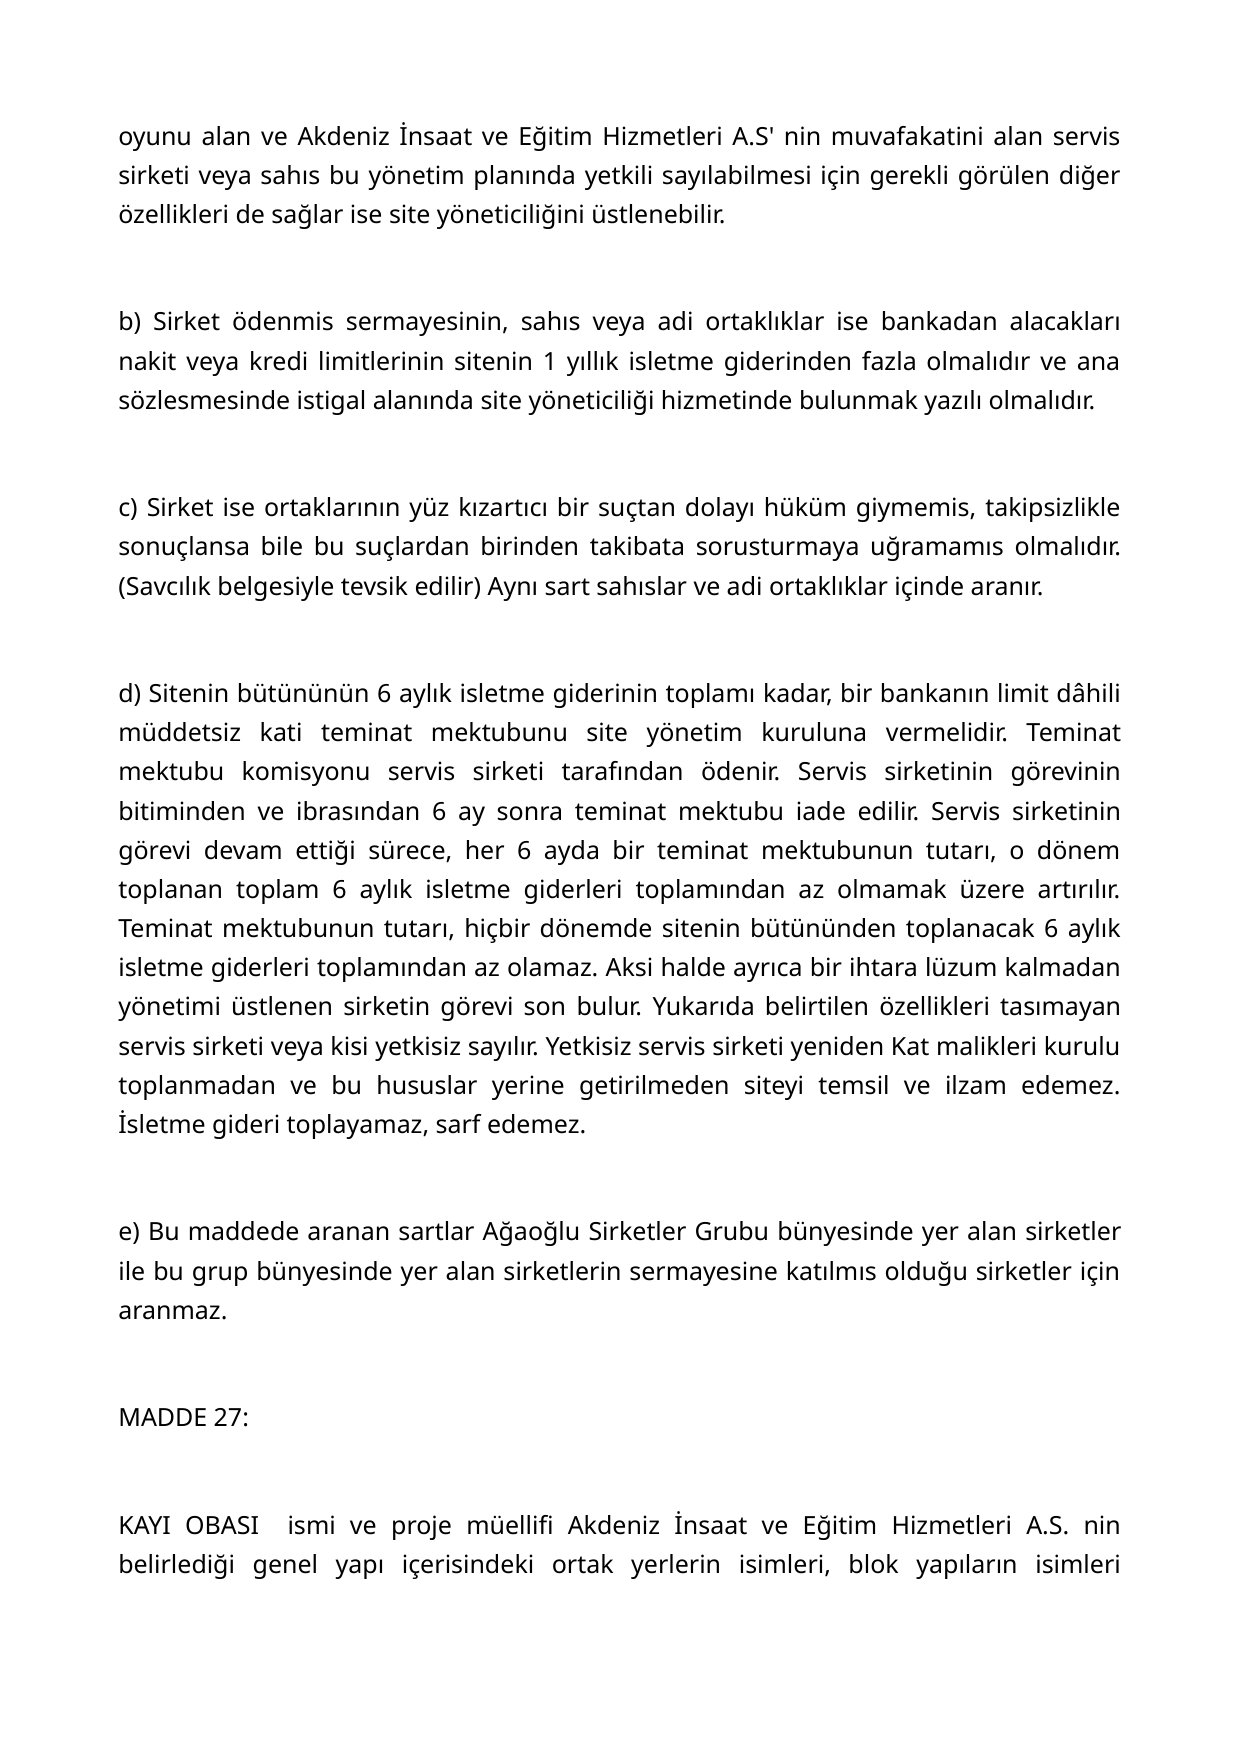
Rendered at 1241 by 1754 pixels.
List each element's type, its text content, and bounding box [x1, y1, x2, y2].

text oyunu alan ve Akdeniz İnsaat ve Eğitim Hizmetleri A.S' nin muvafakatini alan servis sirketi veya sahıs bu yönetim planında yetkili sayılabilmesi için gerekli görülen diğer özellikleri de sağlar ise site yöneticiliğini üstlenebilir. [118, 118, 1122, 231]
text d) Sitenin bütününün 6 aylık isletme giderinin toplamı kadar, bir bankanın limit dâhili müddetsiz kati teminat mektubunu site yönetim kuruluna vermelidir. Teminat mektubu komisyonu servis sirketi tarafından ödenir. Servis sirketinin görevinin bitiminden ve ibrasından 6 ay sonra teminat mektubu iade edilir. Servis sirketinin görevi devam ettiği sürece, her 6 ayda bir teminat mektubunun tutarı, o dönem toplanan toplam 6 aylık isletme giderleri toplamından az olmamak üzere artırılır. Teminat mektubunun tutarı, hiçbir dönemde sitenin bütününden toplanacak 6 aylık isletme giderleri toplamından az olamaz. Aksi halde ayrıca bir ihtara lüzum kalmadan yönetimi üstlenen sirketin görevi son bulur. Yukarıda belirtilen özellikleri tasımayan servis sirketi veya kisi yetkisiz sayılır. Yetkisiz servis sirketi yeniden Kat malikleri kurulu toplanmadan ve bu hususlar yerine getirilmeden siteyi temsil ve ilzam edemez. İsletme gideri toplayamaz, sarf edemez. [118, 676, 1122, 1141]
text MADDE 27: [118, 1400, 1122, 1434]
text b) Sirket ödenmis sermayesinin, sahıs veya adi ortaklıklar ise bankadan alacakları nakit veya kredi limitlerinin sitenin 1 yıllık isletme giderinden fazla olmalıdır ve ana sözlesmesinde istigal alanında site yöneticiliği hizmetinde bulunmak yazılı olmalıdır. [118, 304, 1122, 416]
text e) Bu maddede aranan sartlar Ağaoğlu Sirketler Grubu bünyesinde yer alan sirketler ile bu grup bünyesinde yer alan sirketlerin sermayesine katılmıs olduğu sirketler için aranmaz. [118, 1214, 1122, 1326]
text c) Sirket ise ortaklarının yüz kızartıcı bir suçtan dolayı hüküm giymemis, takipsizlikle sonuçlansa bile bu suçlardan birinden takibata sorusturmaya uğramamıs olmalıdır. (Savcılık belgesiyle tevsik edilir) Aynı sart sahıslar ve adi ortaklıklar içinde aranır. [118, 490, 1122, 602]
text KAYI OBASI ismi ve proje müellifi Akdeniz İnsaat ve Eğitim Hizmetleri A.S. nin belirlediği genel yapı içerisindeki ortak yerlerin isimleri, blok yapıların isimleri [118, 1507, 1122, 1581]
